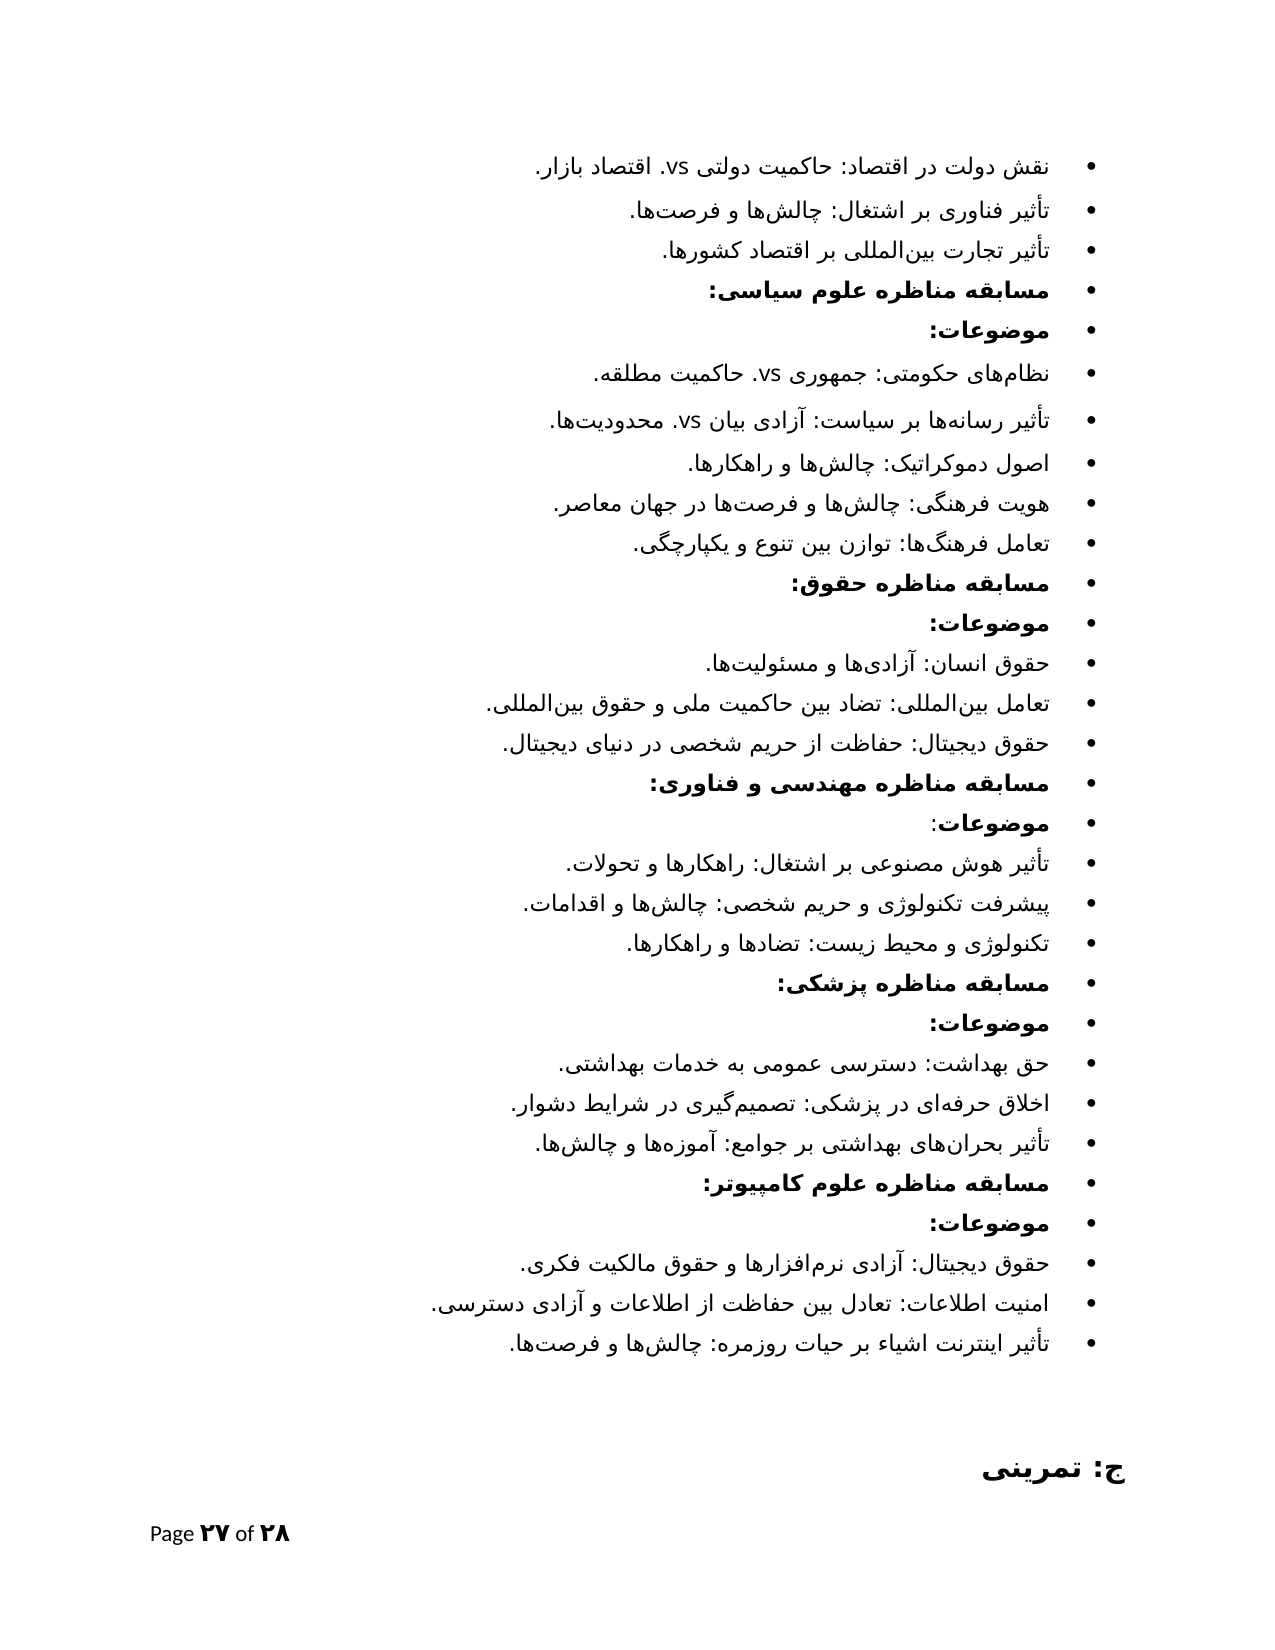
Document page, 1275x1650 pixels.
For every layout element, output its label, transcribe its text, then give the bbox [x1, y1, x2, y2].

list مسابقه مناظره مهندسی و فناوری: [150, 771, 1087, 797]
list نقش دولت در اقتصاد: حاکمیت دولتی vs. اقتصاد بازار. [150, 150, 1087, 181]
list تأثیر تجارت بین‌المللی بر اقتصاد کشورها. [150, 237, 1087, 263]
list اصول دموکراتیک: چالش‌ها و راهکارها. [150, 451, 1087, 477]
list نظام‌های حکومتی: جمهوری vs. حاکمیت مطلقه. [150, 357, 1087, 388]
list مسابقه مناظره حقوق: [150, 571, 1087, 597]
list تأثیر بحران‌های بهداشتی بر جوامع: آموزه‌ها و چالش‌ها. [150, 1131, 1087, 1157]
list موضوعات: [150, 1211, 1087, 1237]
list تأثیر رسانه‌ها بر سیاست: آزادی بیان vs. محدودیت‌ها. [150, 404, 1087, 435]
list تأثیر فناوری بر اشتغال: چالش‌ها و فرصت‌ها. [150, 197, 1087, 223]
list مسابقه مناظره علوم سیاسی: [150, 277, 1087, 303]
list موضوعات: [150, 1011, 1087, 1037]
list پیشرفت تکنولوژی و حریم شخصی: چالش‌ها و اقدامات. [150, 891, 1087, 917]
list مسابقه مناظره پزشکی: [150, 971, 1087, 997]
list حقوق دیجیتال: آزادی نرم‌افزارها و حقوق مالکیت فکری. [150, 1251, 1087, 1277]
list مسابقه مناظره علوم کامپیوتر: [150, 1171, 1087, 1197]
text ج: تمرینی [150, 1451, 1125, 1485]
list موضوعات: [150, 611, 1087, 637]
list تکنولوژی و محیط زیست: تضادها و راهکارها. [150, 931, 1087, 957]
list تعامل بین‌المللی: تضاد بین حاکمیت ملی و حقوق بین‌المللی. [150, 691, 1087, 717]
list موضوعات: [150, 811, 1087, 837]
list حق بهداشت: دسترسی عمومی به خدمات بهداشتی. [150, 1051, 1087, 1077]
list حقوق دیجیتال: حفاظت از حریم شخصی در دنیای دیجیتال. [150, 731, 1087, 757]
list هویت فرهنگی: چالش‌ها و فرصت‌ها در جهان معاصر. [150, 491, 1087, 517]
list حقوق انسان: آزادی‌ها و مسئولیت‌ها. [150, 651, 1087, 677]
list تأثیر اینترنت اشیاء بر حیات روزمره: چالش‌ها و فرصت‌ها. [150, 1331, 1087, 1357]
list اخلاق حرفه‌ای در پزشکی: تصمیم‌گیری در شرایط دشوار. [150, 1091, 1087, 1117]
list تأثیر هوش مصنوعی بر اشتغال: راهکارها و تحولات. [150, 851, 1087, 877]
list تعامل فرهنگ‌ها: توازن بین تنوع و یکپارچگی. [150, 531, 1087, 557]
list موضوعات: [150, 317, 1087, 343]
list امنیت اطلاعات: تعادل بین حفاظت از اطلاعات و آزادی دسترسی. [150, 1291, 1087, 1317]
